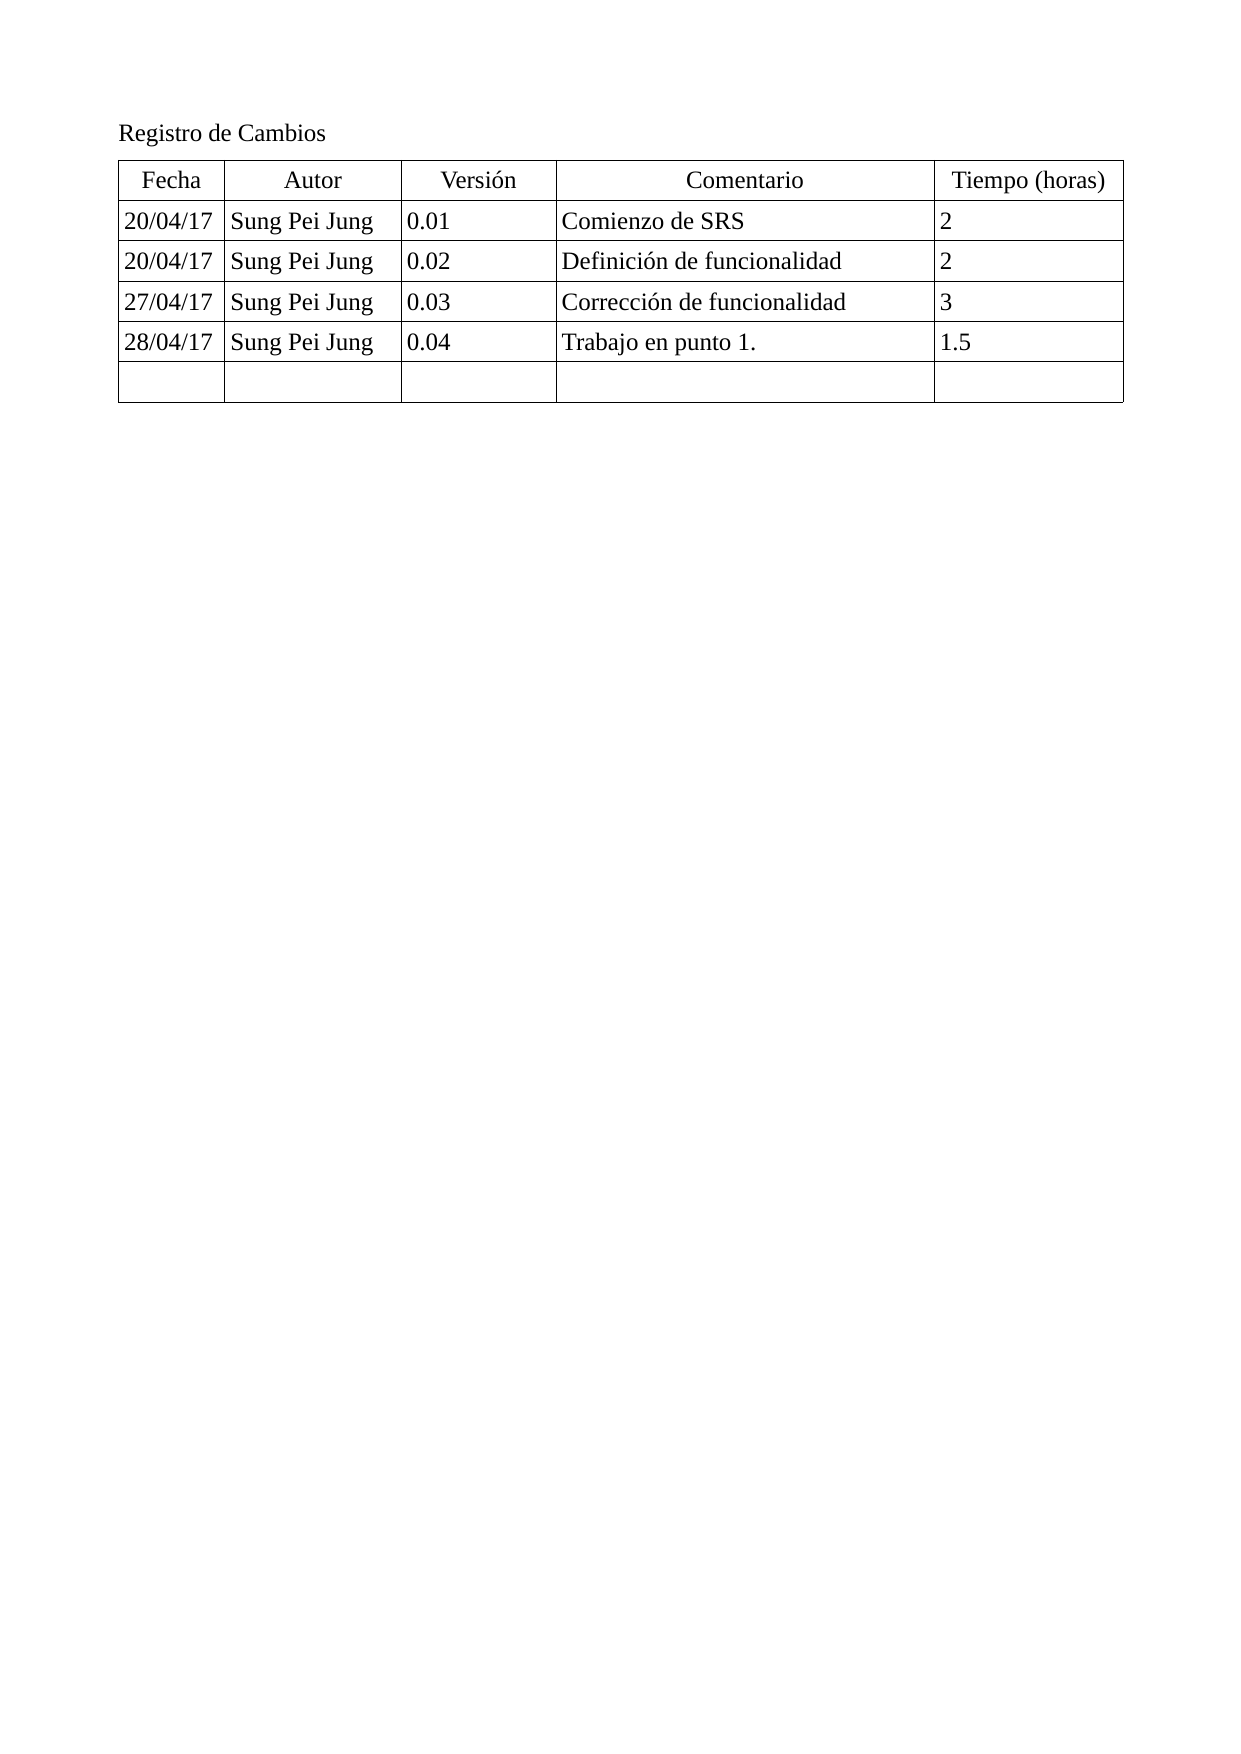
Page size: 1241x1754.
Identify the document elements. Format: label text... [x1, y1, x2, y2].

table_cell 0.01 [402, 201, 556, 240]
table_cell Sung Pei Jung [225, 322, 401, 361]
table_cell [402, 362, 556, 402]
text Registro de Cambios [118, 118, 1122, 147]
table_header Versión [402, 161, 556, 200]
table_cell 20/04/17 [119, 201, 224, 240]
table_cell 0.02 [402, 241, 556, 281]
table_cell [119, 362, 224, 402]
table_cell Comienzo de SRS [557, 201, 934, 240]
table_cell Sung Pei Jung [225, 282, 401, 321]
table_cell 28/04/17 [119, 322, 224, 361]
table_cell 0.04 [402, 322, 556, 361]
table_cell Sung Pei Jung [225, 241, 401, 281]
table_cell Corrección de funcionalidad [557, 282, 934, 321]
table_cell 0.03 [402, 282, 556, 321]
table_cell Definición de funcionalidad [557, 241, 934, 281]
table_cell Sung Pei Jung [225, 201, 401, 240]
table_cell 2 [935, 201, 1123, 240]
table_header Tiempo (horas) [935, 161, 1123, 200]
table_cell 2 [935, 241, 1123, 281]
table_header Fecha [119, 161, 224, 200]
table_header Comentario [557, 161, 934, 200]
table_header Autor [225, 161, 401, 200]
table_cell 1.5 [935, 322, 1123, 361]
table_cell [557, 362, 934, 402]
table_cell 27/04/17 [119, 282, 224, 321]
table_cell 20/04/17 [119, 241, 224, 281]
table_cell [225, 362, 401, 402]
table_cell 3 [935, 282, 1123, 321]
table_cell Trabajo en punto 1. [557, 322, 934, 361]
table_cell [935, 362, 1123, 402]
